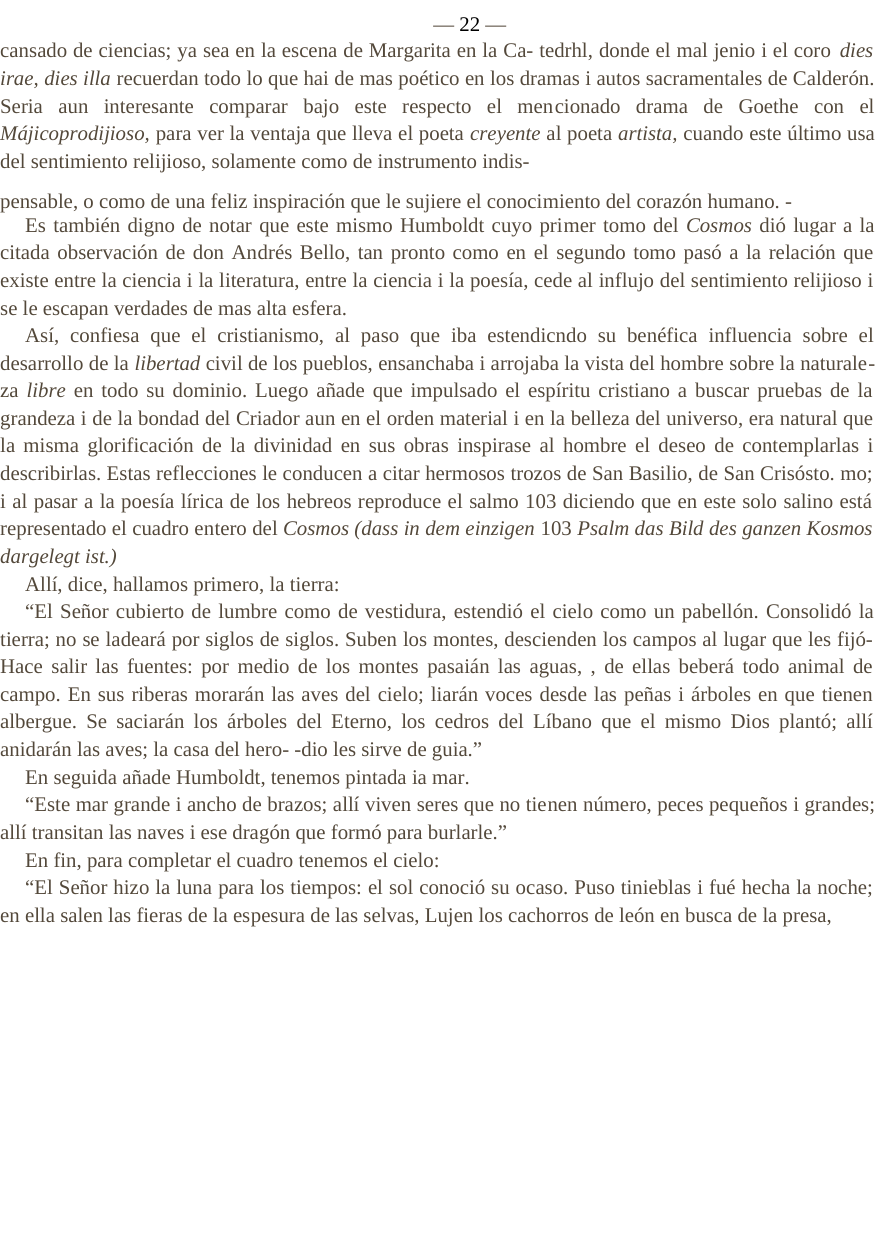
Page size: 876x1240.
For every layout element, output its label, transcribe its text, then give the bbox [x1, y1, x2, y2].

text “El Señor hizo la luna para los tiempos: el sol conoció su ocaso. Puso tinieblas i fué hecha la noche; en ella salen las fieras de la es­pesura de las selvas, Lujen los cachorros de león en busca de la presa, [0, 875, 875, 927]
text Allí, dice, hallamos primero, la tierra: [0, 571, 875, 596]
text pensable, o como de una feliz inspiración que le sujiere el conoci­miento del corazón humano. - [0, 193, 875, 213]
text cansado de ciencias; ya sea en la escena de Margarita en la Ca- tedrhl, donde el mal jenio i el coro dies irae, dies illa recuerdan todo lo que hai de mas poético en los dramas i autos sacramentales de Calderón. Seria aun interesante comparar bajo este respecto el men­cionado drama de Goethe con el Májicoprodijioso, para ver la ven­taja que lleva el poeta creyente al poeta artista, cuando este último usa del sentimiento relijioso, solamente como de instrumento indis- [0, 38, 875, 173]
text Así, confiesa que el cristianismo, al paso que iba estendicndo su benéfica influencia sobre el desarrollo de la libertad civil de los pueblos, ensanchaba i arrojaba la vista del hombre sobre la naturale­za libre en todo su dominio. Luego añade que impulsado el espíritu cristiano a buscar pruebas de la grandeza i de la bondad del Criador aun en el orden material i en la belleza del universo, era natural que la misma glorificación de la divinidad en sus obras inspirase al hombre el deseo de contemplarlas i describirlas. Estas reflecciones le conducen a citar hermosos trozos de San Basilio, de San Crisósto. mo; i al pasar a la poesía lírica de los hebreos reproduce el salmo 103 diciendo que en este solo salino está representado el cuadro en­tero del Cosmos (dass in dem einzigen 103 Psalm das Bild des ganzen Kosmos dargelegt ist.) [0, 323, 875, 568]
text Es también digno de notar que este mismo Humboldt cuyo pri­mer tomo del Cosmos dió lugar a la citada observación de don An­drés Bello, tan pronto como en el segundo tomo pasó a la relación que existe entre la ciencia i la literatura, entre la ciencia i la poesía, cede al influjo del sentimiento relijioso i se le escapan verdades de mas alta esfera. [0, 213, 875, 319]
text “El Señor cubierto de lumbre como de vestidura, estendió el cielo como un pabellón. Consolidó la tierra; no se ladeará por siglos de siglos. Suben los montes, descienden los campos al lugar que les fijó- Hace salir las fuentes: por medio de los montes pasaián las aguas, , de ellas beberá todo animal de campo. En sus riberas morarán las aves del cielo; liarán voces desde las peñas i árboles en que tienen albergue. Se saciarán los árboles del Eterno, los cedros del Líbano que el mismo Dios plantó; allí anidarán las aves; la casa del hero- -dio les sirve de guia.” [0, 599, 875, 761]
text En seguida añade Humboldt, tenemos pintada ia mar. [0, 765, 875, 789]
text “Este mar grande i ancho de brazos; allí viven seres que no tie­nen número, peces pequeños i grandes; allí transitan las naves i ese dragón que formó para burlarle.” [0, 792, 875, 844]
text En fin, para completar el cuadro tenemos el cielo: [0, 847, 875, 872]
